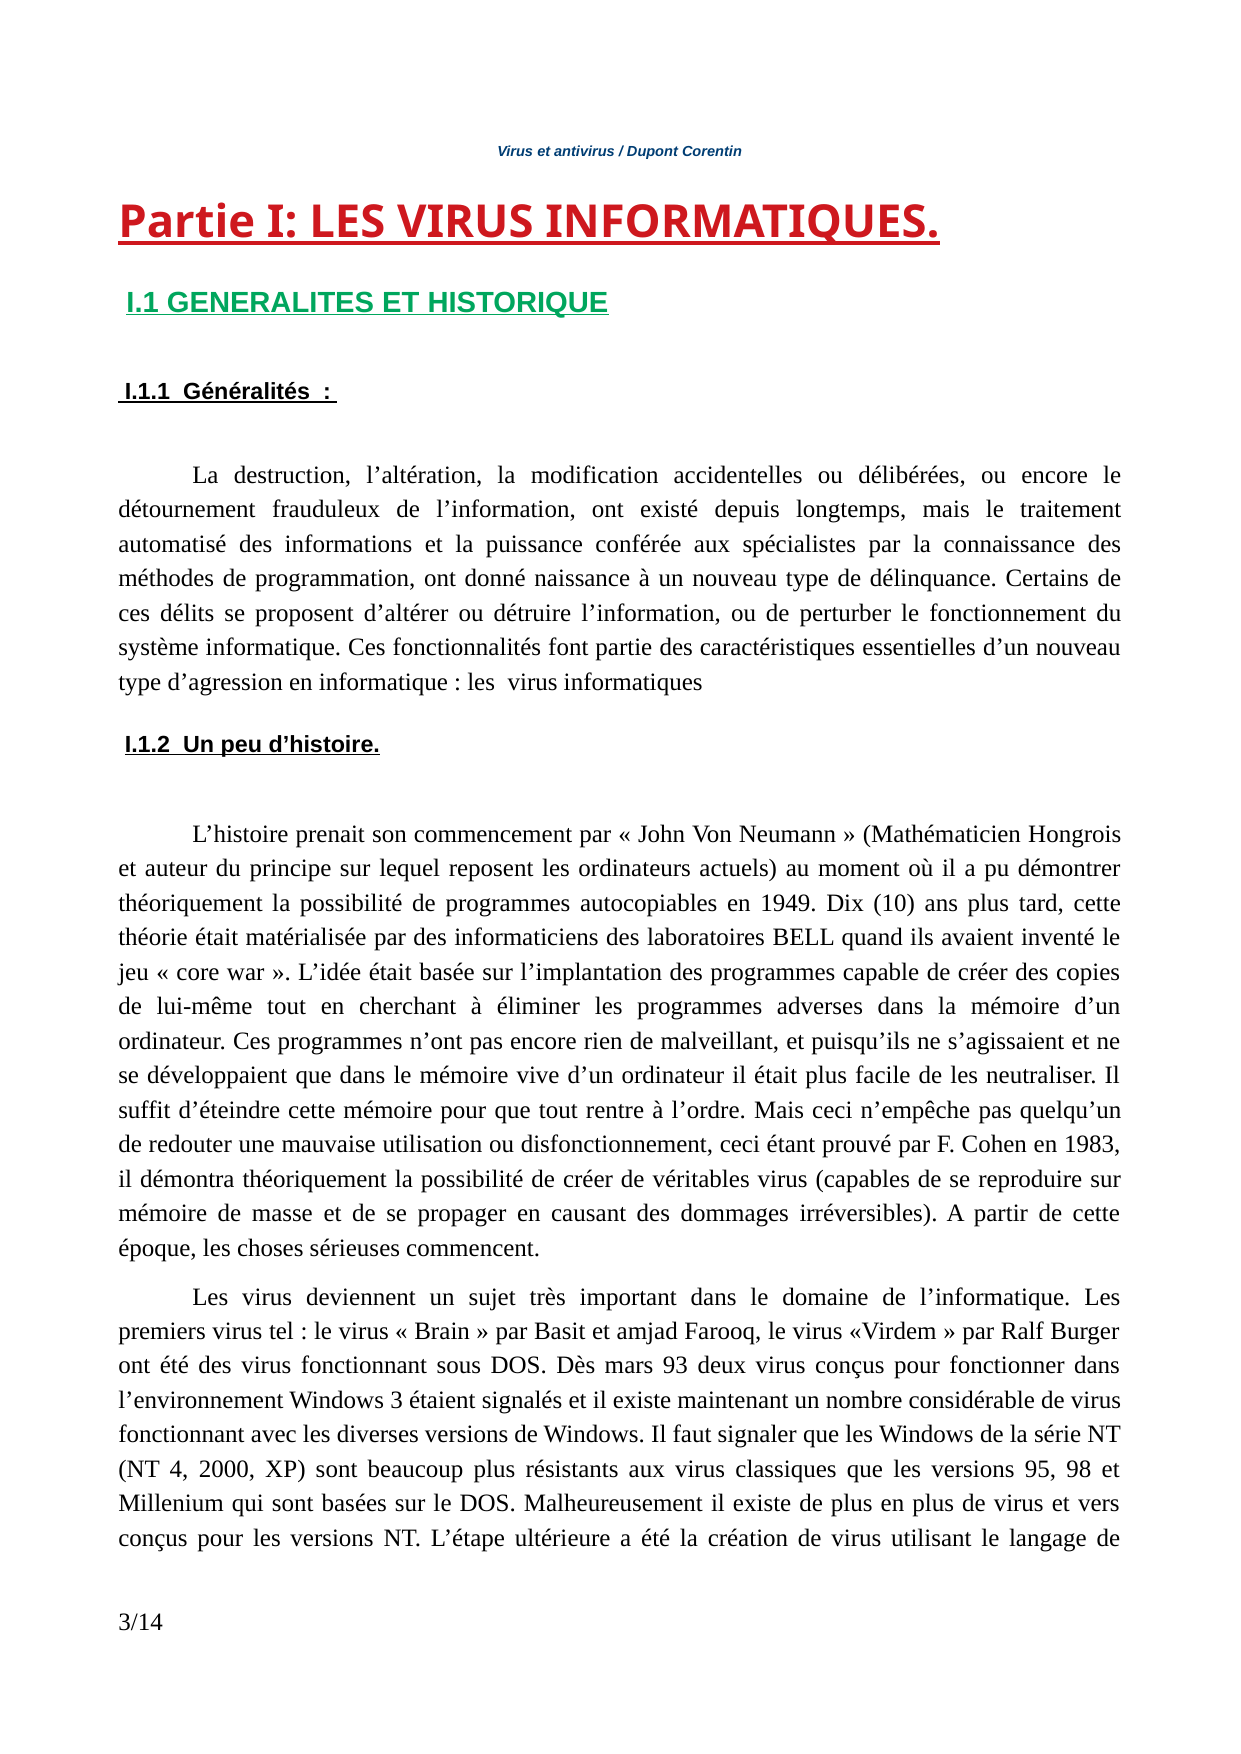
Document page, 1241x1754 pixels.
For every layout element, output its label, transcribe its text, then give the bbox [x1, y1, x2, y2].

subtitle I.1.2 Un peu d’histoire. [118, 731, 1122, 757]
subtitle I.1.1 Généralités : [118, 378, 1122, 405]
text Partie I: LES VIRUS INFORMATIQUES. [118, 189, 1122, 251]
text La destruction, l’altération, la modification accidentelles ou délibérées, ou encore le détournement frauduleux de l’information, ont existé depuis longtemps, mais le traitement automatisé des informations et la puissance conférée aux spécialistes par la connaissance des méthodes de programmation, ont donné naissance à un nouveau type de délinquance. Certains de ces délits se proposent d’altérer ou détruire l’information, ou de perturber le fonctionnement du système informatique. Ces fonctionnalités font partie des caractéristiques essentielles d’un nouveau type d’agression en informatique : les virus informatiques [118, 460, 1122, 696]
subtitle I.1 GENERALITES ET HISTORIQUE [118, 284, 1122, 318]
text Les virus deviennent un sujet très important dans le domaine de l’informatique. Les premiers virus tel : le virus « Brain » par Basit et amjad Farooq, le virus «Virdem » par Ralf Burger ont été des virus fonctionnant sous DOS. Dès mars 93 deux virus conçus pour fonctionner dans l’environnement Windows 3 étaient signalés et il existe maintenant un nombre considérable de virus fonctionnant avec les diverses versions de Windows. Il faut signaler que les Windows de la série NT (NT 4, 2000, XP) sont beaucoup plus résistants aux virus classiques que les versions 95, 98 et Millenium qui sont basées sur le DOS. Malheureusement il existe de plus en plus de virus et vers conçus pour les versions NT. L’étape ultérieure a été la création de virus utilisant le langage de [118, 1282, 1122, 1552]
text L’histoire prenait son commencement par « John Von Neumann » (Mathématicien Hongrois et auteur du principe sur lequel reposent les ordinateurs actuels) au moment où il a pu démontrer théoriquement la possibilité de programmes autocopiables en 1949. Dix (10) ans plus tard, cette théorie était matérialisée par des informaticiens des laboratoires BELL quand ils avaient inventé le jeu « core war ». L’idée était basée sur l’implantation des programmes capable de créer des copies de lui-même tout en cherchant à éliminer les programmes adverses dans la mémoire d’un ordinateur. Ces programmes n’ont pas encore rien de malveillant, et puisqu’ils ne s’agissaient et ne se développaient que dans le mémoire vive d’un ordinateur il était plus facile de les neutraliser. Il suffit d’éteindre cette mémoire pour que tout rentre à l’ordre. Mais ceci n’empêche pas quelqu’un de redouter une mauvaise utilisation ou disfonctionnement, ceci étant prouvé par F. Cohen en 1983, il démontra théoriquement la possibilité de créer de véritables virus (capables de se reproduire sur mémoire de masse et de se propager en causant des dommages irréversibles). A partir de cette époque, les choses sérieuses commencent. [118, 819, 1122, 1261]
